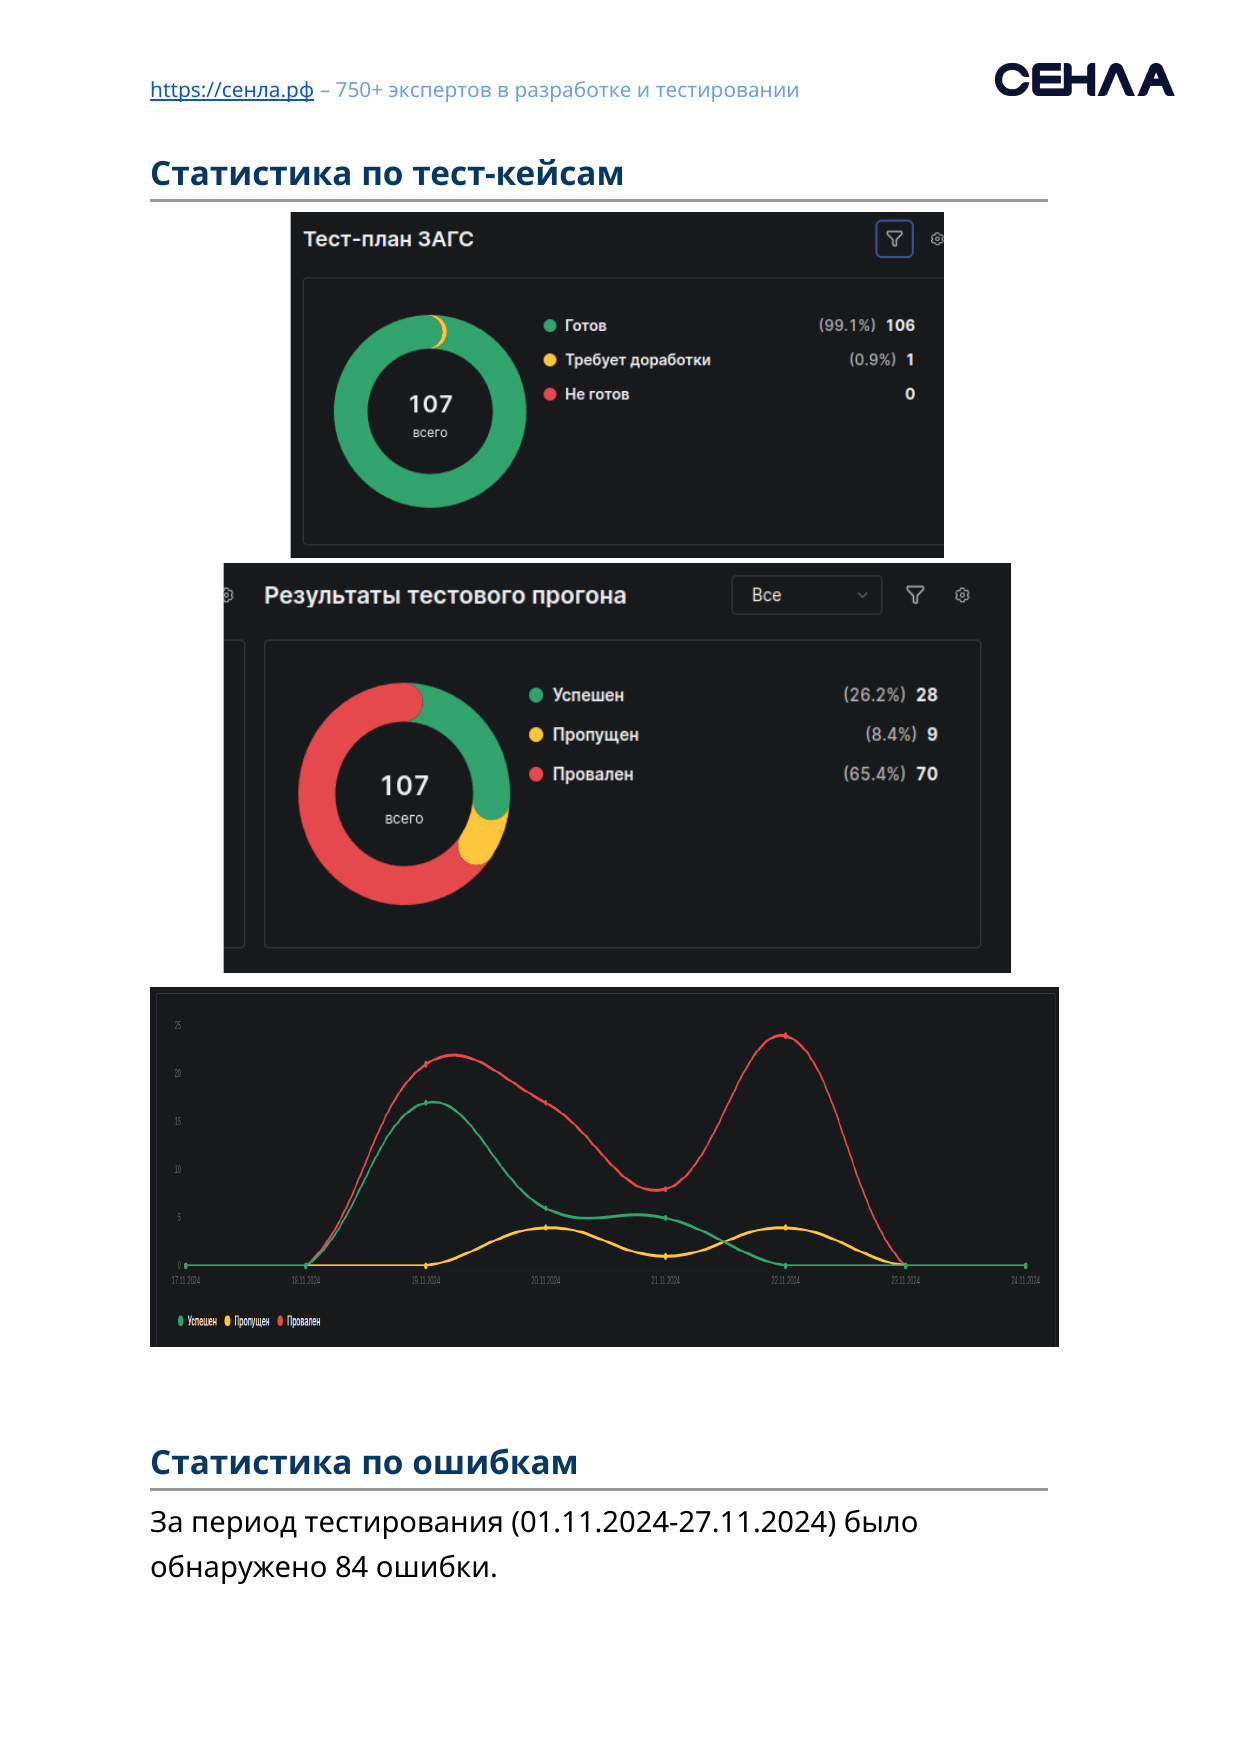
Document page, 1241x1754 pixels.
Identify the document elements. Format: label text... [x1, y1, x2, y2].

picture [150, 987, 1059, 1346]
subtitle Статистика по тест-кейсам [150, 150, 1048, 199]
text За период тестирования (01.11.2024-27.11.2024) было обнаружено 84 ошибки. [150, 1501, 1059, 1586]
subtitle Статистика по ошибкам [150, 1439, 1048, 1488]
picture [324, 563, 902, 973]
picture [1027, 66, 1159, 94]
